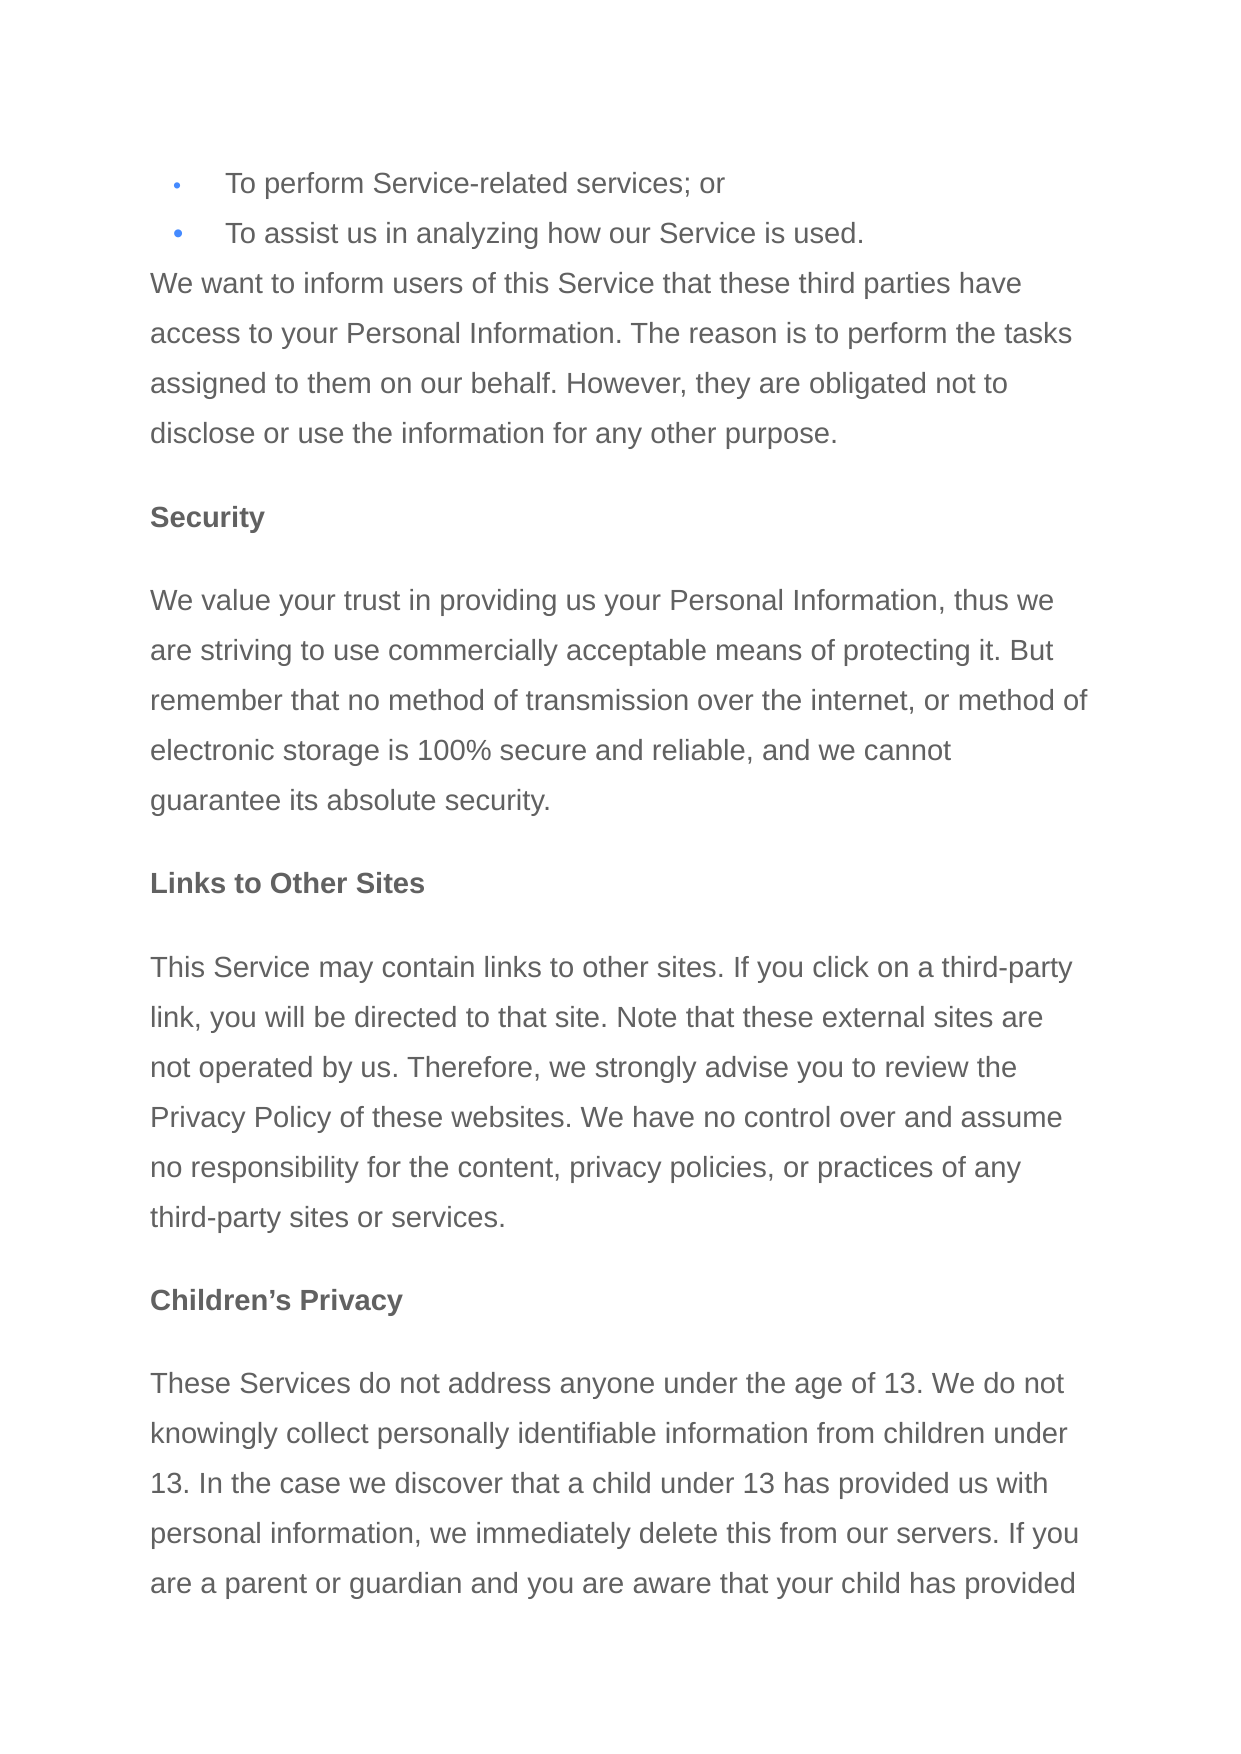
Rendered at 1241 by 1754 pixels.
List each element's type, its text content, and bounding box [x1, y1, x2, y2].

text We value your trust in providing us your Personal Information, thus we are striving to use commercially acceptable means of protecting it. But remember that no method of transmission over the internet, or method of electronic storage is 100% secure and reliable, and we cannot guarantee its absolute security. [150, 567, 1090, 817]
text This Service may contain links to other sites. If you click on a third-party link, you will be directed to that site. Note that these external sites are not operated by us. Therefore, we strongly advise you to review the Privacy Policy of these websites. We have no control over and assume no responsibility for the content, privacy policies, or practices of any third-party sites or services. [150, 933, 1090, 1233]
list To assist us in analyzing how our Service is used. [173, 200, 1090, 250]
text These Services do not address anyone under the age of 13. We do not knowingly collect personally identifiable information from children under 13. In the case we discover that a child under 13 has provided us with personal information, we immediately delete this from our servers. If you are a parent or guardian and you are aware that your child has provided [150, 1350, 1090, 1600]
text Security [150, 483, 1090, 533]
text Children’s Privacy [150, 1267, 1090, 1317]
text We want to inform users of this Service that these third parties have access to your Personal Information. The reason is to perform the tasks assigned to them on our behalf. However, they are obligated not to disclose or use the information for any other purpose. [150, 250, 1090, 450]
list To perform Service-related services; or [173, 150, 1090, 200]
text Links to Other Sites [150, 850, 1090, 900]
